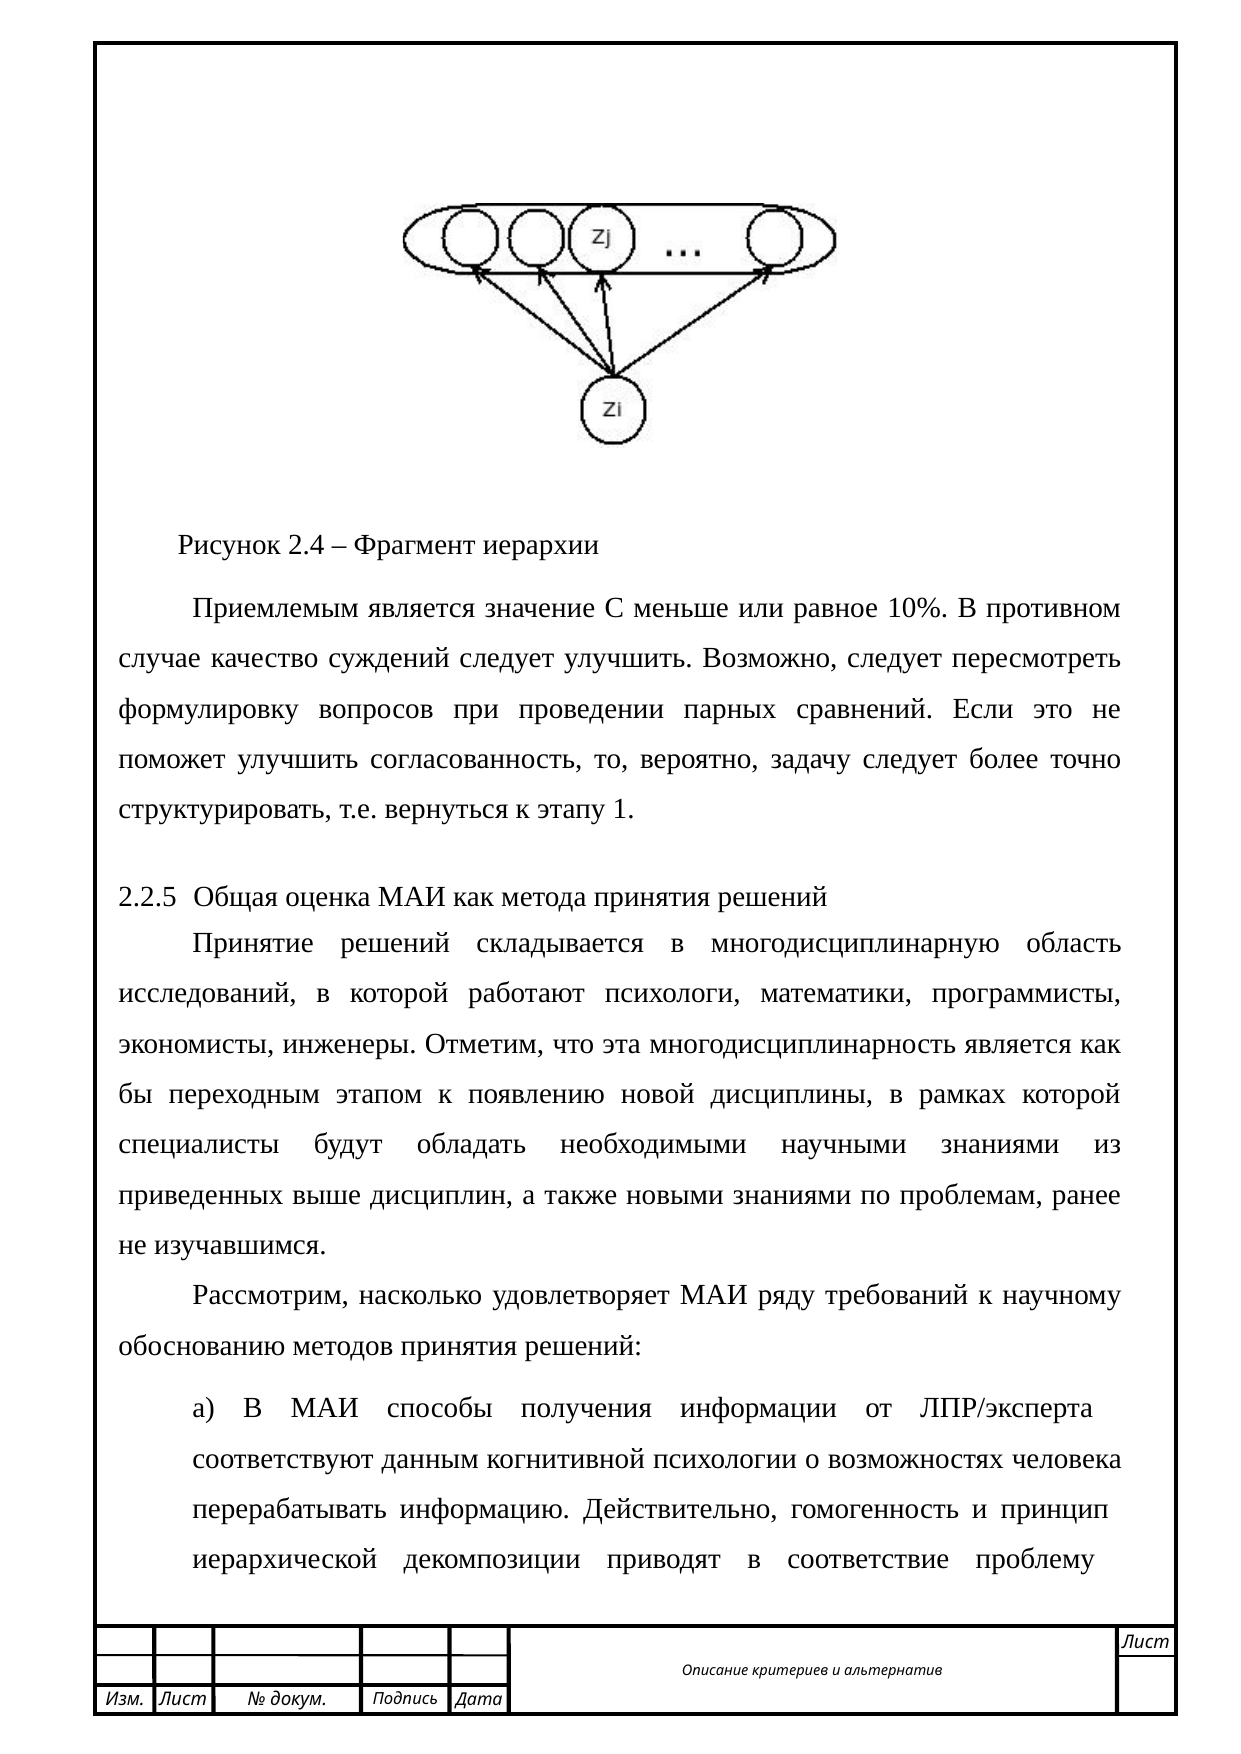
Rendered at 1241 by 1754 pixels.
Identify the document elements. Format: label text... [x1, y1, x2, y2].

text Рассмотрим, насколько удовлетворяет МАИ ряду требований к научному обоснованию методов принятия решений: [118, 1277, 1122, 1361]
text Приемлемым является значение С меньше или равное 10%. В противном случае качество суждений следует улучшить. Возможно, следует пересмотреть формулировку вопросов при проведении парных сравнений. Если это не поможет улучшить согласованность, то, вероятно, задачу следует более точно структурировать, т.е. вернуться к этапу 1. [118, 590, 1122, 825]
text Рисунок 2.4 – Фрагмент иерархии [118, 527, 1122, 561]
text Принятие решений складывается в многодисциплинарную область исследований, в которой работают психологи, математики, программисты, экономисты, инженеры. Отметим, что эта многодисциплинарность является как бы переходным этапом к появлению новой дисциплины, в рамках которой специалисты будут обладать необходимыми научными знаниями из приведенных выше дисциплин, а также новыми знаниями по проблемам, ранее не изучавшимся. [118, 925, 1122, 1261]
text а) В МАИ способы получения информации от ЛПР/эксперта соответствуют данным когнитивной психологии о возможностях человека перерабатывать информацию. Действительно, гомогенность и принцип иерархической декомпозиции приводят в соответствие проблему [118, 1391, 1122, 1575]
picture [402, 203, 838, 448]
subtitle Общая оценка МАИ как метода принятия решений [118, 879, 1122, 913]
